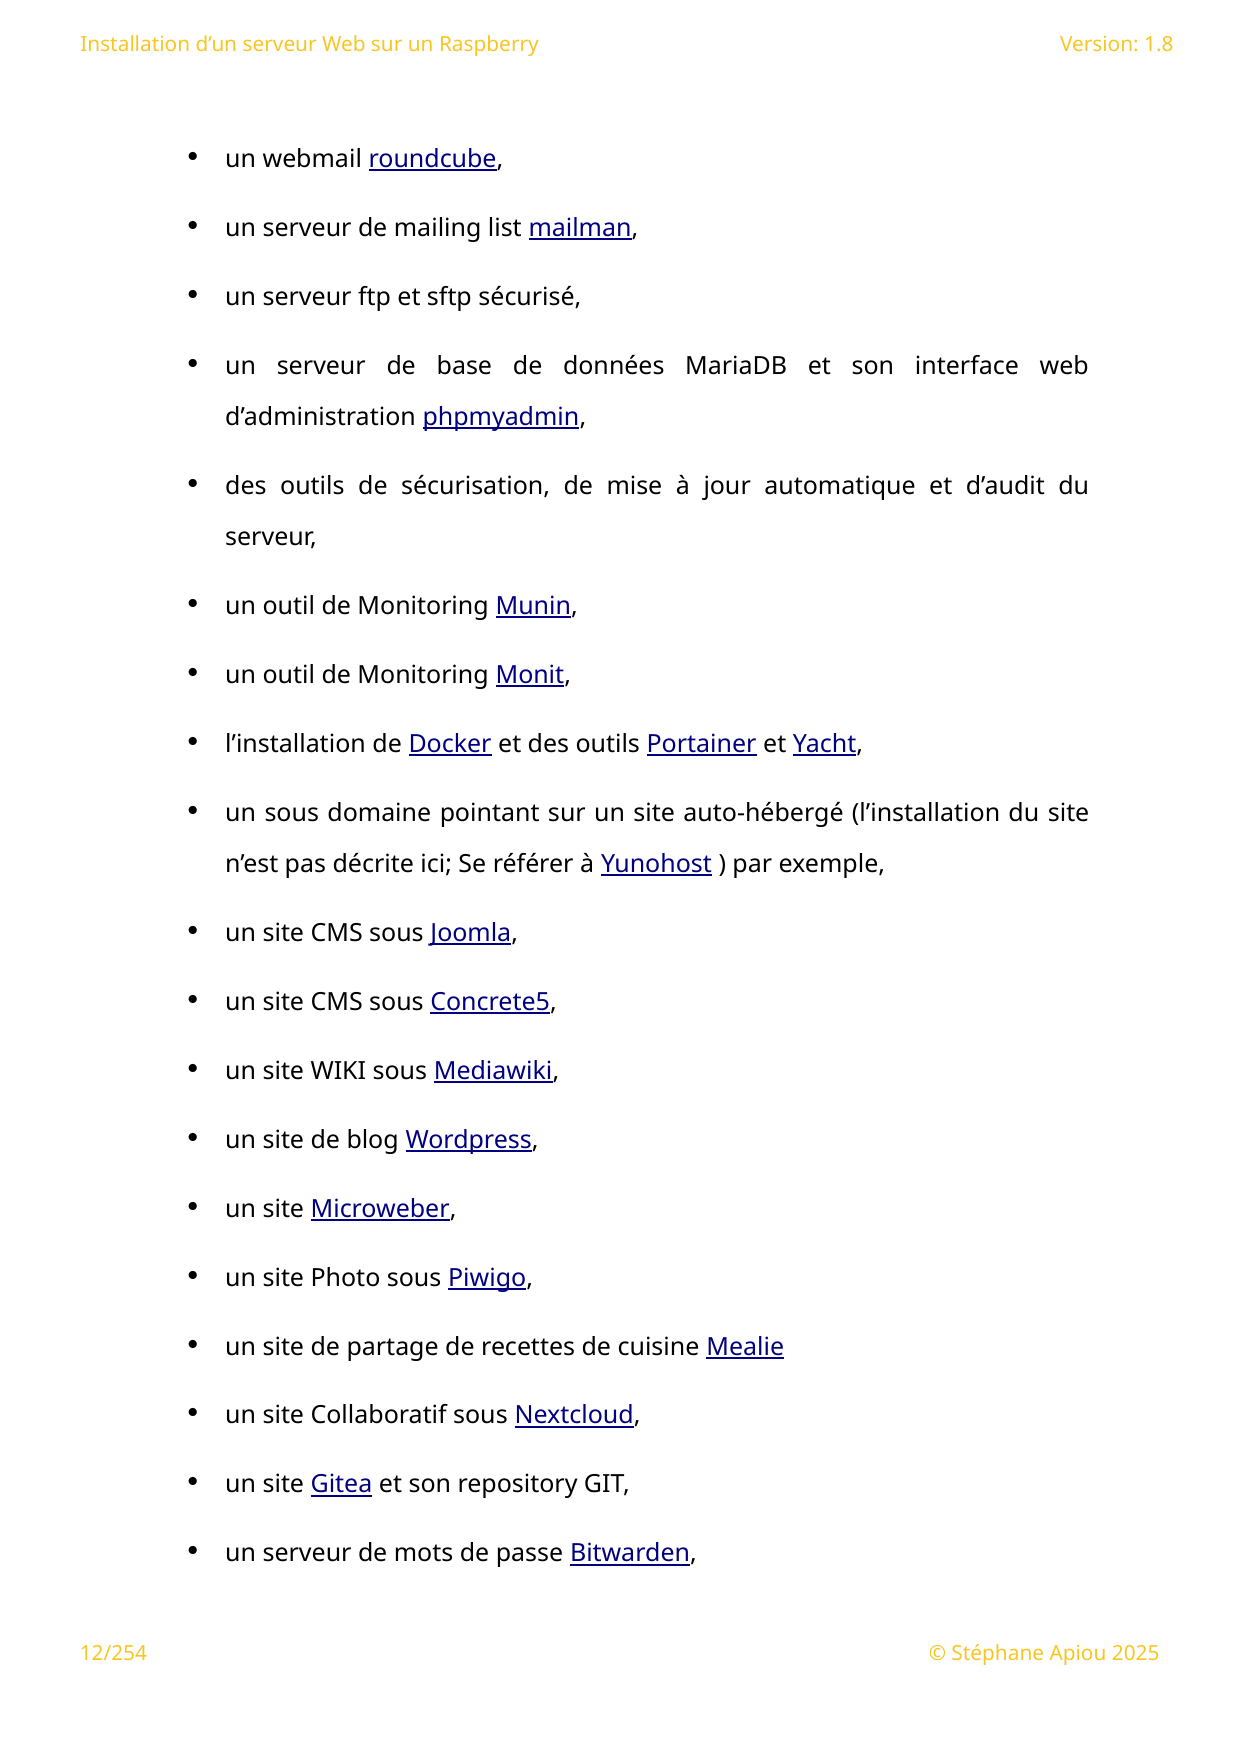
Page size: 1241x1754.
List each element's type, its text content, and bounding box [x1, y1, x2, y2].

list l’installation de Docker et des outils Portainer et Yacht, [187, 726, 1090, 759]
list un serveur de mots de passe Bitwarden, [187, 1535, 1090, 1569]
list un site Collaboratif sous Nextcloud, [187, 1397, 1090, 1431]
list un webmail roundcube, [187, 141, 1090, 175]
list un serveur de mailing list mailman, [187, 210, 1090, 244]
list un outil de Monitoring Monit, [187, 657, 1090, 691]
list un site Photo sous Piwigo, [187, 1259, 1090, 1293]
list un site CMS sous Joomla, [187, 914, 1090, 948]
list un site CMS sous Concrete5, [187, 983, 1090, 1017]
list un site WIKI sous Mediawiki, [187, 1052, 1090, 1086]
list un serveur de base de données MariaDB et son interface web d’administration phpmyadmin, [187, 348, 1090, 433]
list un outil de Monitoring Munin, [187, 588, 1090, 622]
list un site de partage de recettes de cuisine Mealie [187, 1328, 1090, 1362]
list un serveur ftp et sftp sécurisé, [187, 279, 1090, 313]
list un sous domaine pointant sur un site auto-hébergé (l’installation du site n’est pas décrite ici; Se référer à Yunohost ) par exemple, [187, 794, 1090, 879]
list un site Gitea et son repository GIT, [187, 1466, 1090, 1500]
list des outils de sécurisation, de mise à jour automatique et d’audit du serveur, [187, 468, 1090, 553]
list un site de blog Wordpress, [187, 1121, 1090, 1155]
list un site Microweber, [187, 1190, 1090, 1224]
